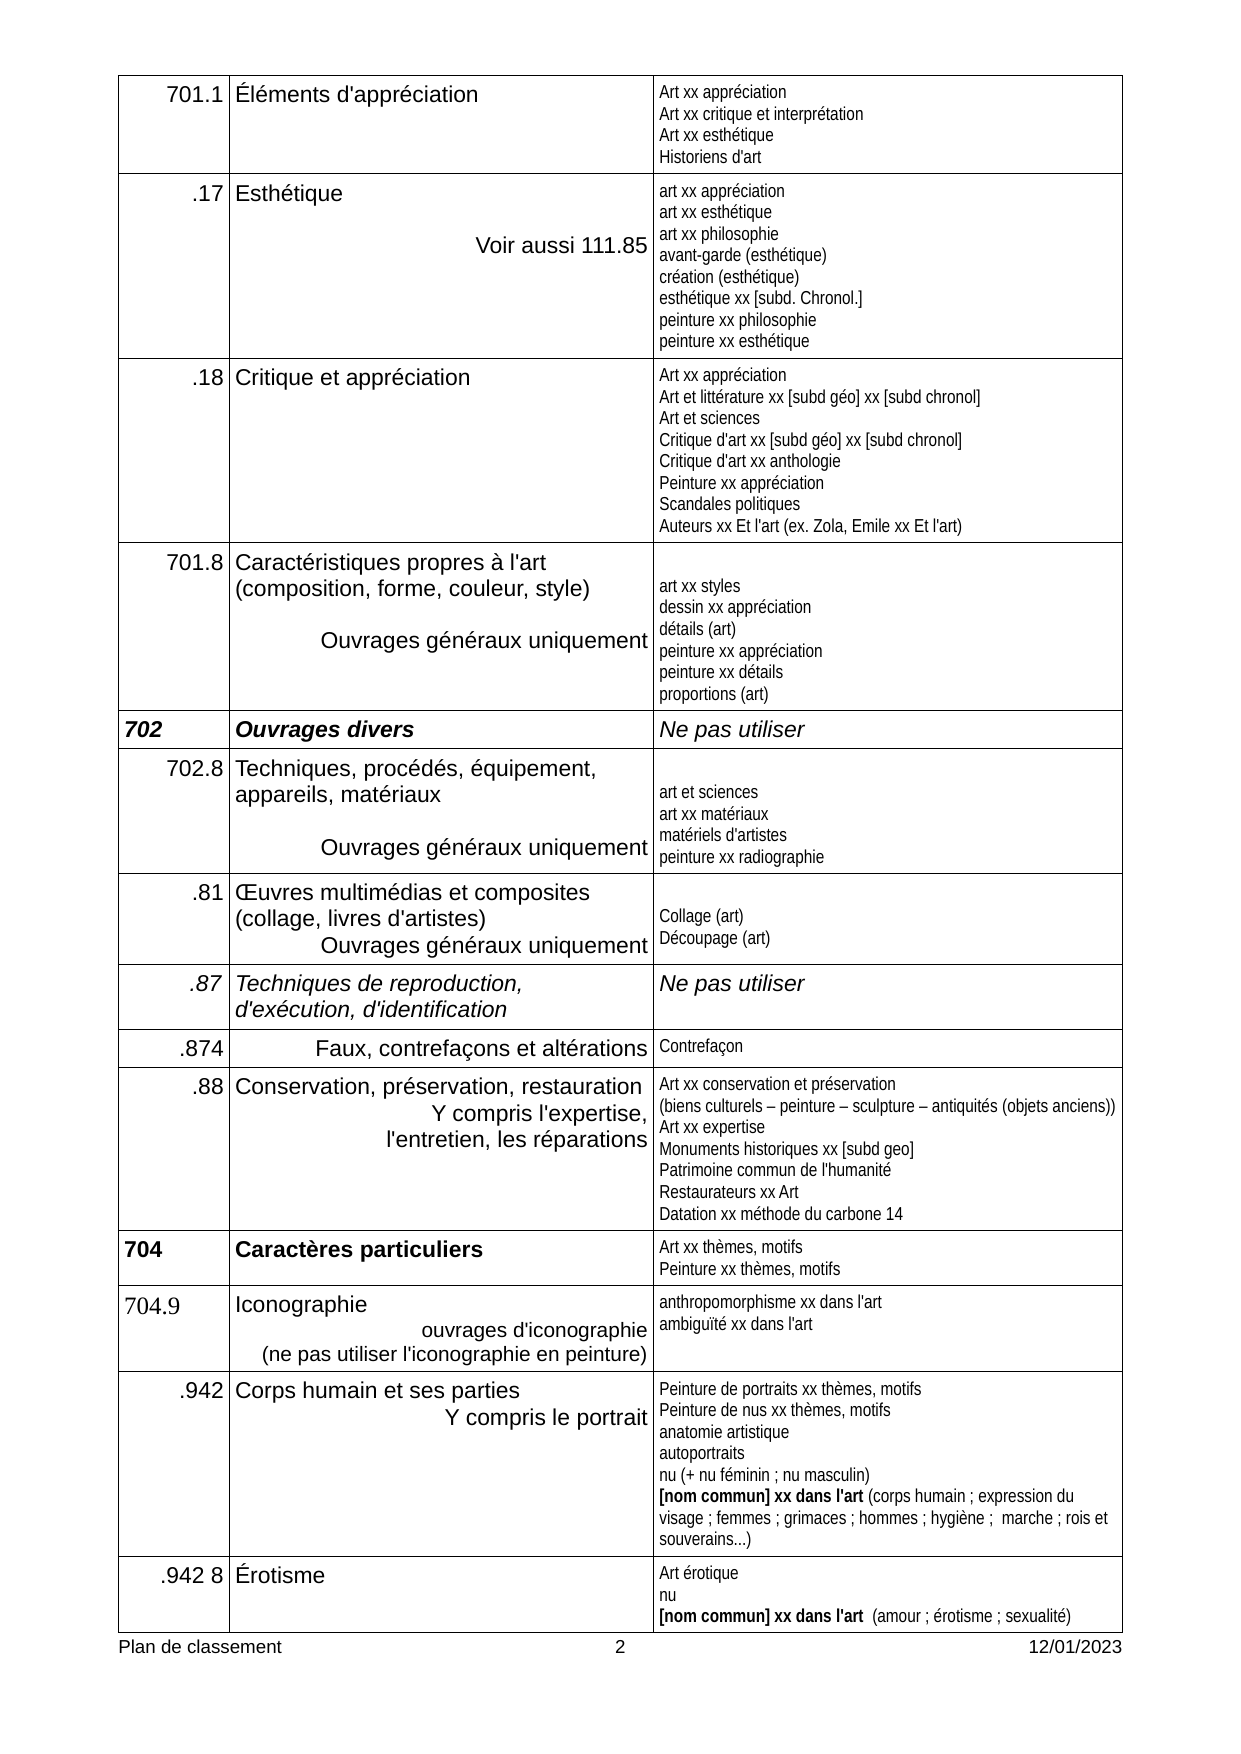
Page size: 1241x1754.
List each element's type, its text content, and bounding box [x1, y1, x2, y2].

table_cell .88 [119, 1068, 229, 1230]
table_cell Art xx appréciation Art xx critique et interprétation Art xx esthétique Historiens d'art [654, 76, 1122, 173]
table_cell Art xx thèmes, motifs Peinture xx thèmes, motifs [654, 1231, 1122, 1285]
table_cell Art xx appréciation Art et littérature xx [subd géo] xx [subd chronol] Art et sciences Critique d'art xx [subd géo] xx [subd chronol] Critique d'art xx anthologie Peinture xx appréciation Scandales politiques Auteurs xx Et l'art (ex. Zola, Emile xx Et l'art) [654, 359, 1122, 542]
table_cell 704.9 [119, 1286, 229, 1371]
table_cell Ne pas utiliser [654, 965, 1122, 1028]
table_cell Art xx conservation et préservation (biens culturels – peinture – sculpture – antiquités (objets anciens)) Art xx expertise Monuments historiques xx [subd geo] Patrimoine commun de l'humanité Restaurateurs xx Art Datation xx méthode du carbone 14 [654, 1068, 1122, 1230]
table_cell .874 [119, 1030, 229, 1067]
table_cell art xx styles dessin xx appréciation détails (art) peinture xx appréciation peinture xx détails proportions (art) [654, 543, 1122, 710]
table_cell .18 [119, 359, 229, 542]
table_cell 704 [119, 1231, 229, 1285]
table_cell 701.1 [119, 76, 229, 173]
table_cell Critique et appréciation [230, 359, 653, 542]
table_cell Caractères particuliers [230, 1231, 653, 1285]
table_cell 701.8 [119, 543, 229, 710]
table_cell Art érotique nu [nom commun] xx dans l'art (amour ; érotisme ; sexualité) [654, 1557, 1122, 1632]
table_cell Érotisme [230, 1557, 653, 1632]
table_cell .81 [119, 874, 229, 964]
table_cell art xx appréciation art xx esthétique art xx philosophie avant-garde (esthétique) création (esthétique) esthétique xx [subd. Chronol.] peinture xx philosophie peinture xx esthétique [654, 174, 1122, 358]
table_cell .17 [119, 174, 229, 358]
table_cell Techniques, procédés, équipement, appareils, matériaux Ouvrages généraux uniquement [230, 749, 653, 873]
table_cell Peinture de portraits xx thèmes, motifs Peinture de nus xx thèmes, motifs anatomie artistique autoportraits nu (+ nu féminin ; nu masculin) [nom commun] xx dans l'art (corps humain ; expression du visage ; femmes ; grimaces ; hommes ; hygiène ; marche ; rois et souverains...) [654, 1372, 1122, 1556]
table_cell Corps humain et ses parties Y compris le portrait [230, 1372, 653, 1556]
table_cell .942 8 [119, 1557, 229, 1632]
table_cell Éléments d'appréciation [230, 76, 653, 173]
table_cell .942 [119, 1372, 229, 1556]
table_cell Ne pas utiliser [654, 711, 1122, 748]
table_cell Techniques de reproduction, d'exécution, d'identification [230, 965, 653, 1028]
table_cell Œuvres multimédias et composites (collage, livres d'artistes) Ouvrages généraux uniquement [230, 874, 653, 964]
table_cell anthropomorphisme xx dans l'art ambiguïté xx dans l'art [654, 1286, 1122, 1371]
table_cell 702 [119, 711, 229, 748]
table_cell .87 [119, 965, 229, 1028]
table_cell 702.8 [119, 749, 229, 873]
table_cell art et sciences art xx matériaux matériels d'artistes peinture xx radiographie [654, 749, 1122, 873]
table_cell Caractéristiques propres à l'art (composition, forme, couleur, style) Ouvrages généraux uniquement [230, 543, 653, 710]
table_cell Ouvrages divers [230, 711, 653, 748]
table_cell Iconographie ouvrages d'iconographie (ne pas utiliser l'iconographie en peinture) [230, 1286, 653, 1371]
table_cell Conservation, préservation, restauration Y compris l'expertise, l'entretien, les réparations [230, 1068, 653, 1230]
table_cell Contrefaçon [654, 1030, 1122, 1067]
table_cell Faux, contrefaçons et altérations [230, 1030, 653, 1067]
table_cell Esthétique Voir aussi 111.85 [230, 174, 653, 358]
table_cell Collage (art) Découpage (art) [654, 874, 1122, 964]
